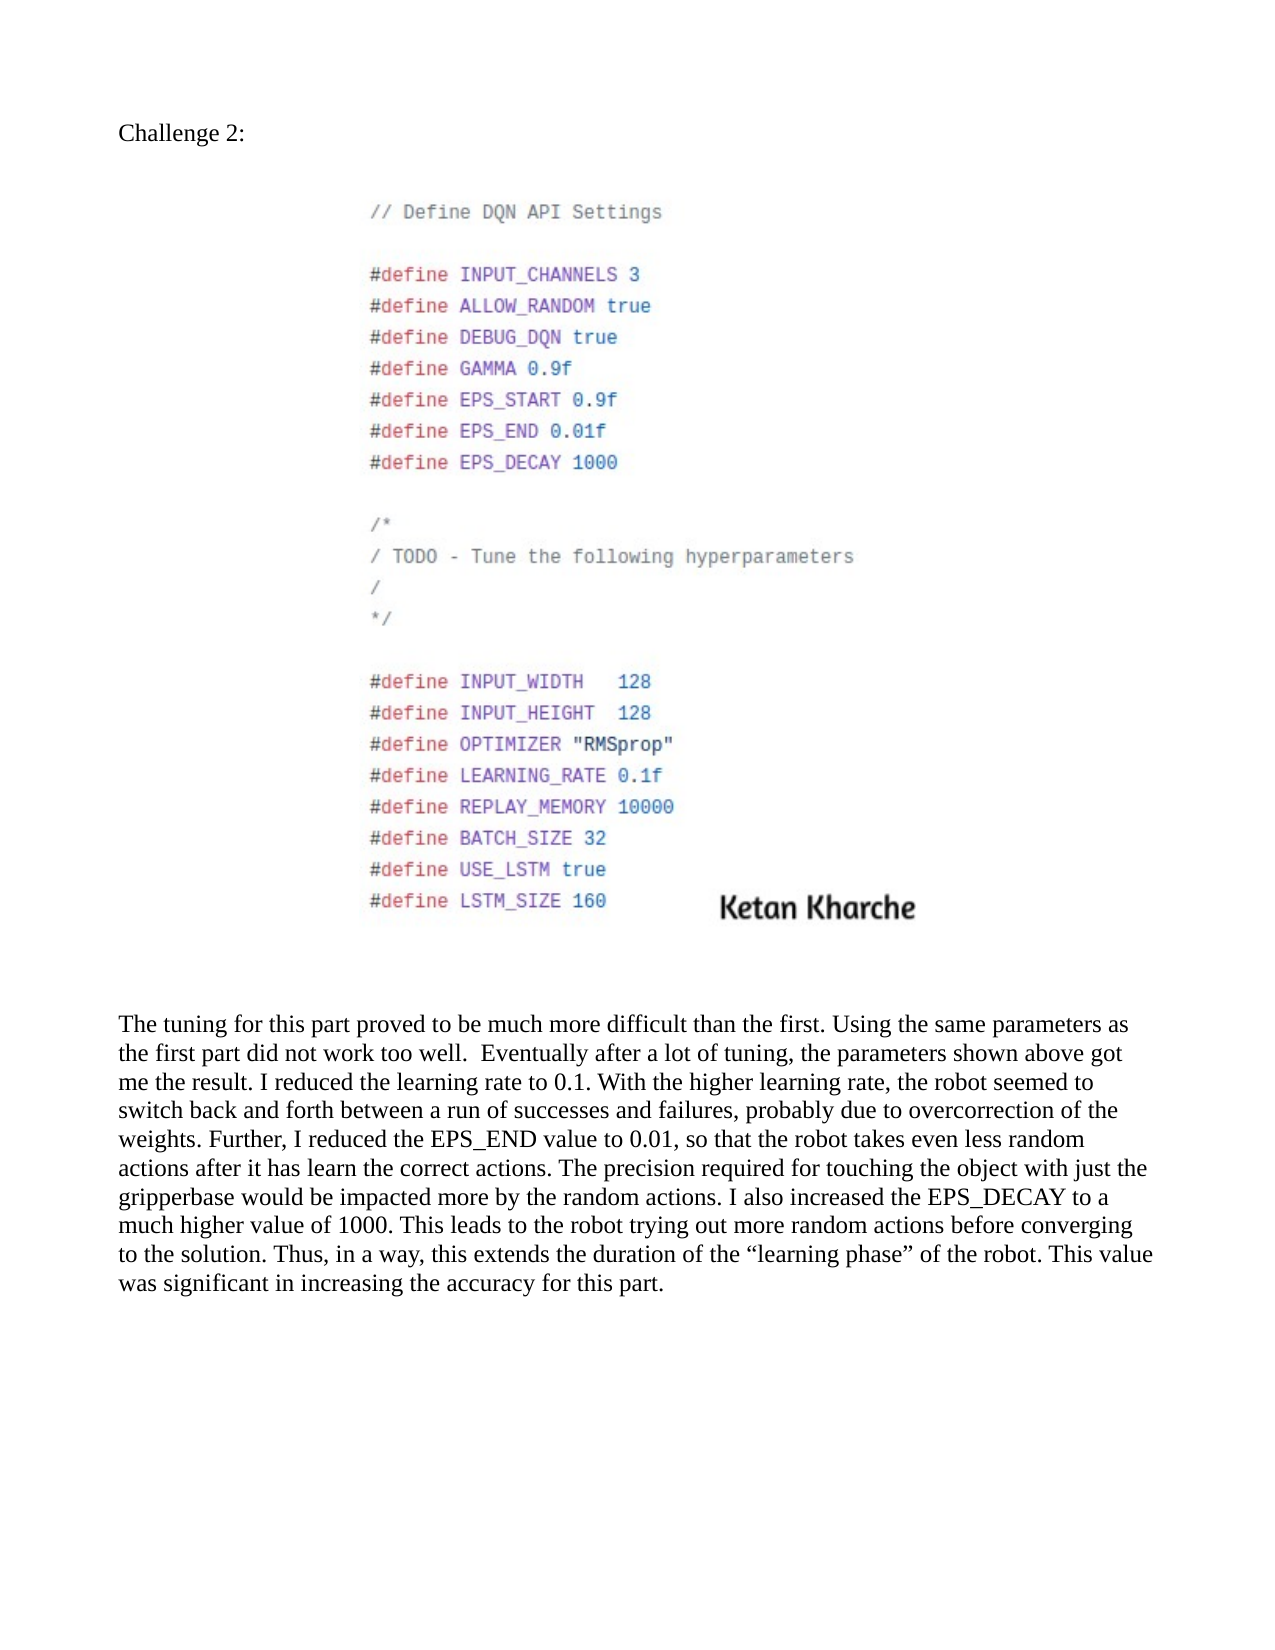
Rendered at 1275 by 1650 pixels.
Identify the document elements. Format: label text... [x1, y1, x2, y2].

text Challenge 2: [118, 118, 1157, 147]
picture [359, 175, 916, 928]
text The tuning for this part proved to be much more difficult than the first. Using the same parameters as the first part did not work too well. Eventually after a lot of tuning, the parameters shown above got me the result. I reduced the learning rate to 0.1. With the higher learning rate, the robot seemed to switch back and forth between a run of successes and failures, probably due to overcorrection of the weights. Further, I reduced the EPS_END value to 0.01, so that the robot takes even less random actions after it has learn the correct actions. The precision required for touching the object with just the gripperbase would be impacted more by the random actions. I also increased the EPS_DECAY to a much higher value of 1000. This leads to the robot trying out more random actions before converging to the solution. Thus, in a way, this extends the duration of the “learning phase” of the robot. This value was significant in increasing the accuracy for this part. [118, 1009, 1157, 1297]
